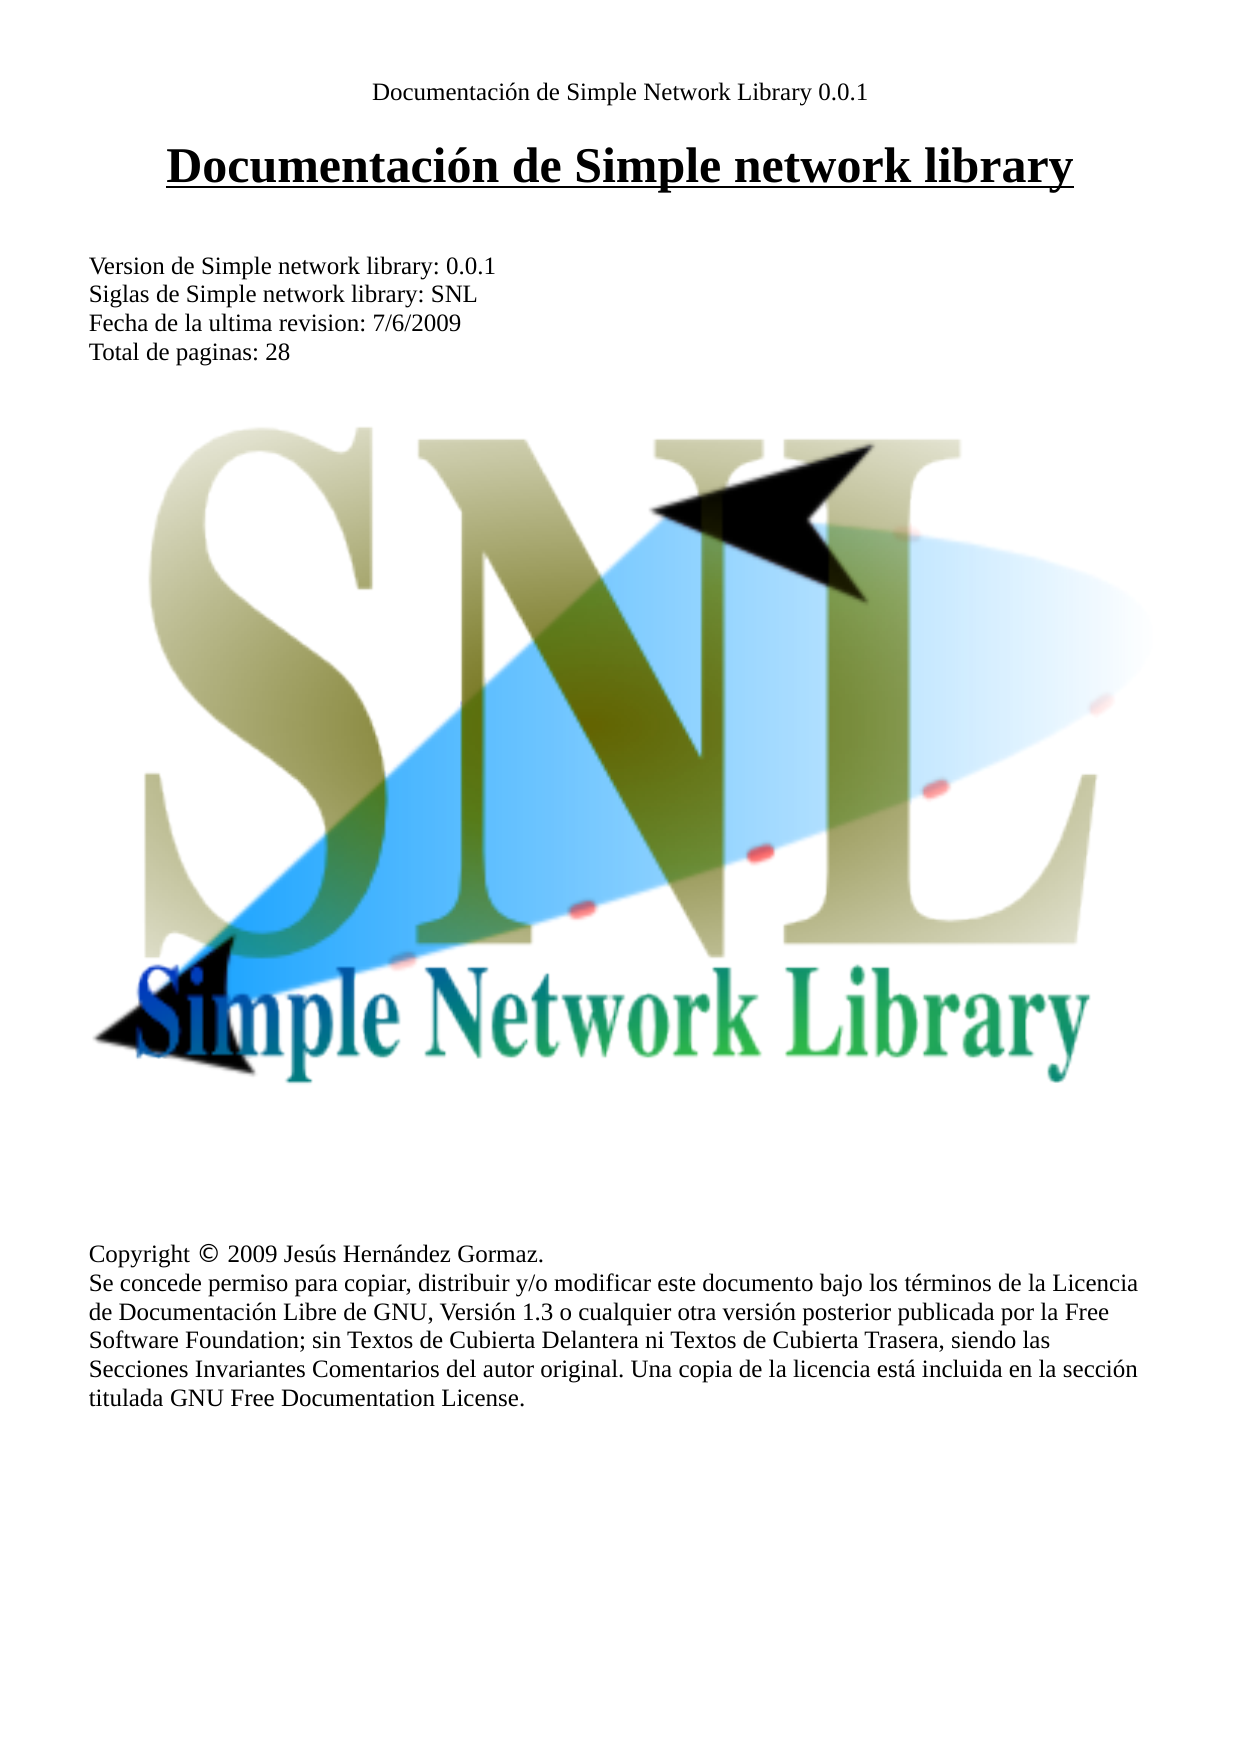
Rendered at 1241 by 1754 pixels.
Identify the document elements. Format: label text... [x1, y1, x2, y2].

text Fecha de la ultima revision: 7/6/2009 [88, 308, 1152, 337]
text Total de paginas: 26 [88, 337, 1152, 366]
picture [87, 394, 1153, 1095]
text Version de Simple network library: 0.0.1 [88, 251, 1152, 279]
text Se concede permiso para copiar, distribuir y/o modificar este documento bajo los términos de la Licencia de Documentación Libre de GNU, Versión 1.3 o cualquier otra versión posterior publicada por la Free Software Foundation; sin Textos de Cubierta Delantera ni Textos de Cubierta Trasera, siendo las Secciones Invariantes Comentarios del autor original. Una copia de la licencia está incluida en la sección titulada GNU Free Documentation License. [88, 1268, 1152, 1412]
text Documentación de Simple network library [88, 136, 1152, 193]
text Siglas de Simple network library: SNL [88, 279, 1152, 308]
text Copyright © 2009 Jesús Hernández Gormaz. [88, 1239, 1152, 1268]
